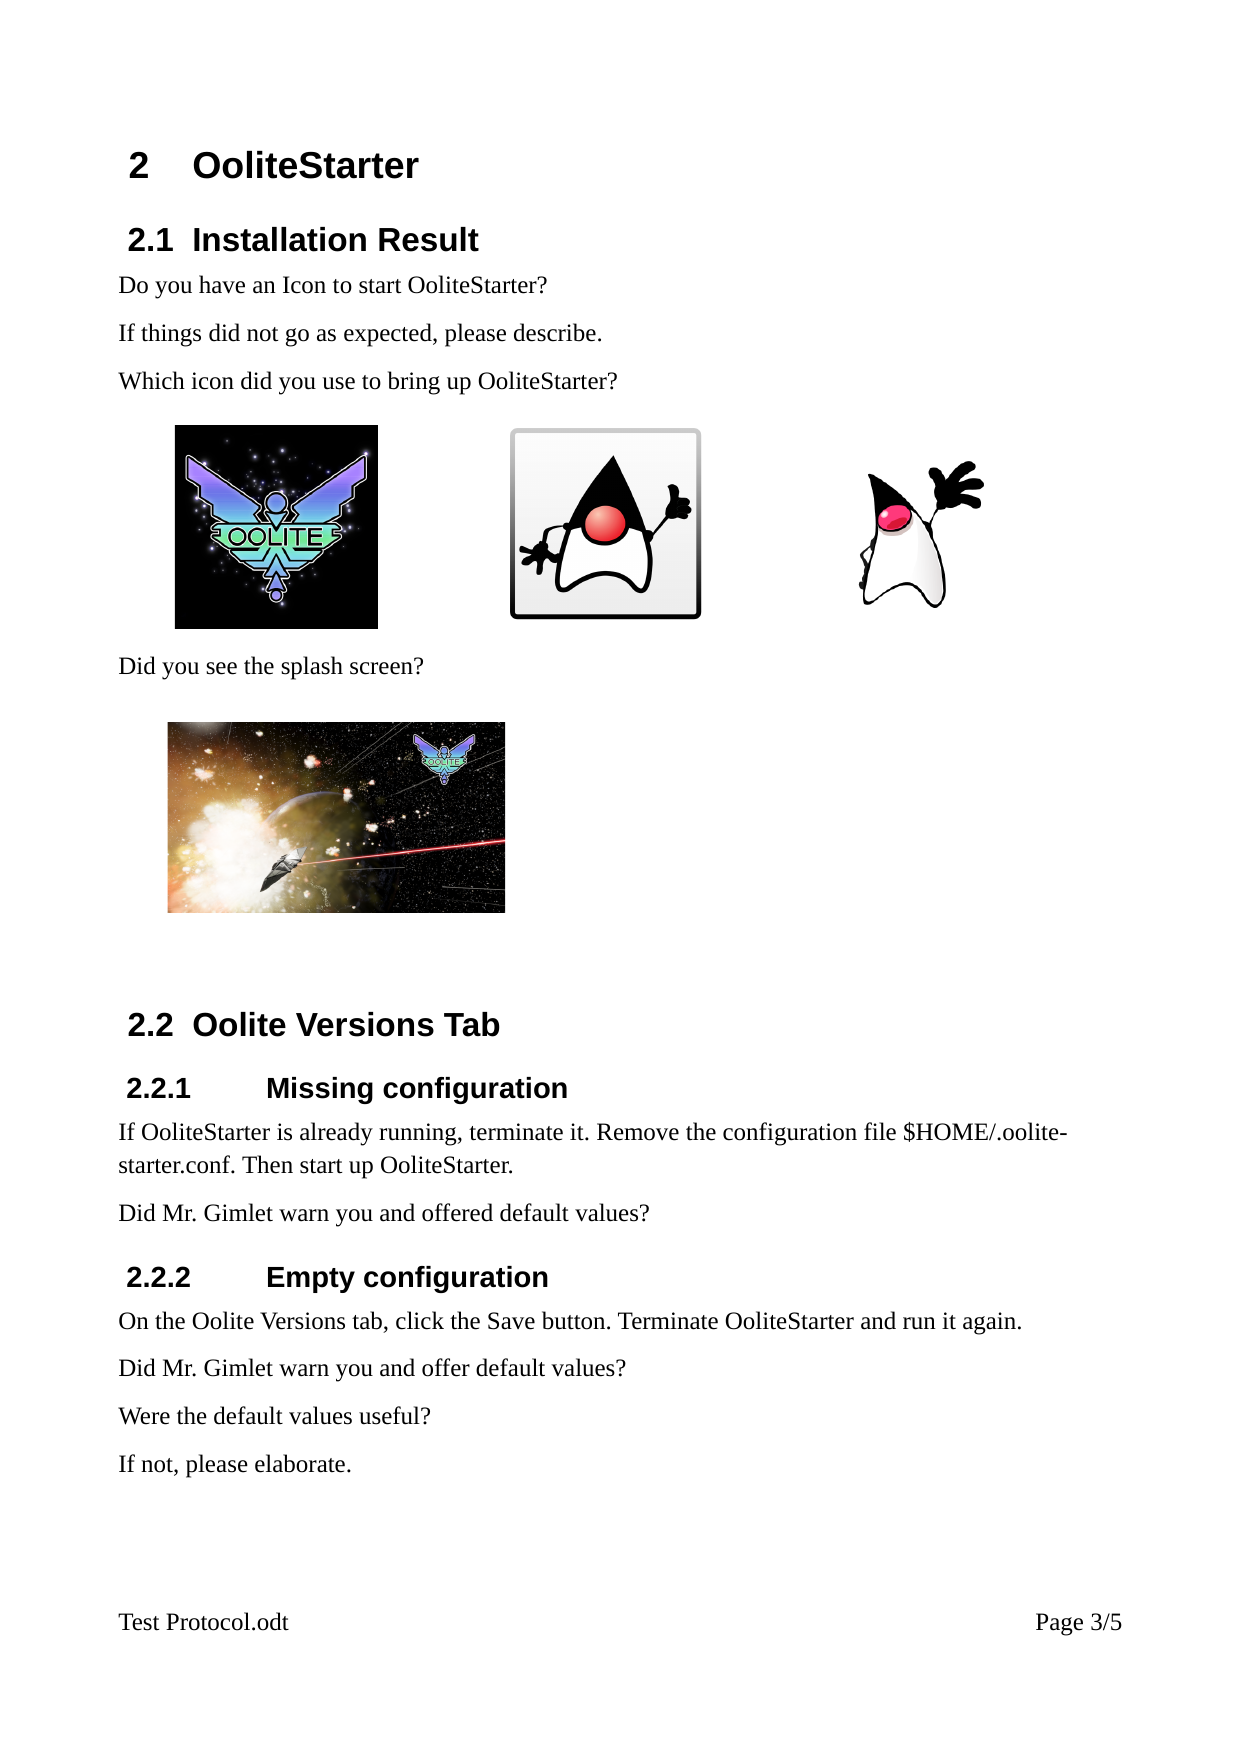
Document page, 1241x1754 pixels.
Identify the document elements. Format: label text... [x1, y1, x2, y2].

text On the Oolite Versions tab, click the Save button. Terminate OoliteStarter and run it again. [118, 1306, 1122, 1334]
text If not, please elaborate. [118, 1449, 1122, 1477]
subtitle Empty configuration [118, 1260, 1122, 1293]
text Did you see the splash screen? [118, 651, 1122, 680]
text Did Mr. Gimlet warn you and offer default values? [118, 1353, 1122, 1382]
picture [174, 425, 378, 629]
text Which icon did you use to bring up OoliteStarter? [118, 366, 1122, 394]
picture [167, 722, 506, 913]
picture [824, 429, 1004, 631]
text If things did not go as expected, please describe. [118, 318, 1122, 347]
subtitle Missing configuration [118, 1071, 1122, 1104]
subtitle Oolite Versions Tab [118, 1005, 1122, 1044]
text If OoliteStarter is already running, terminate it. Remove the configuration file $HOME/.oolite-starter.conf. Then start up OoliteStarter. [118, 1117, 1122, 1179]
text Did Mr. Gimlet warn you and offered default values? [118, 1198, 1122, 1226]
picture [505, 423, 706, 624]
text Were the default values useful? [118, 1401, 1122, 1430]
text Do you have an Icon to start OoliteStarter? [118, 271, 1122, 299]
subtitle OoliteStarter [118, 143, 1122, 186]
subtitle Installation Result [118, 219, 1122, 258]
